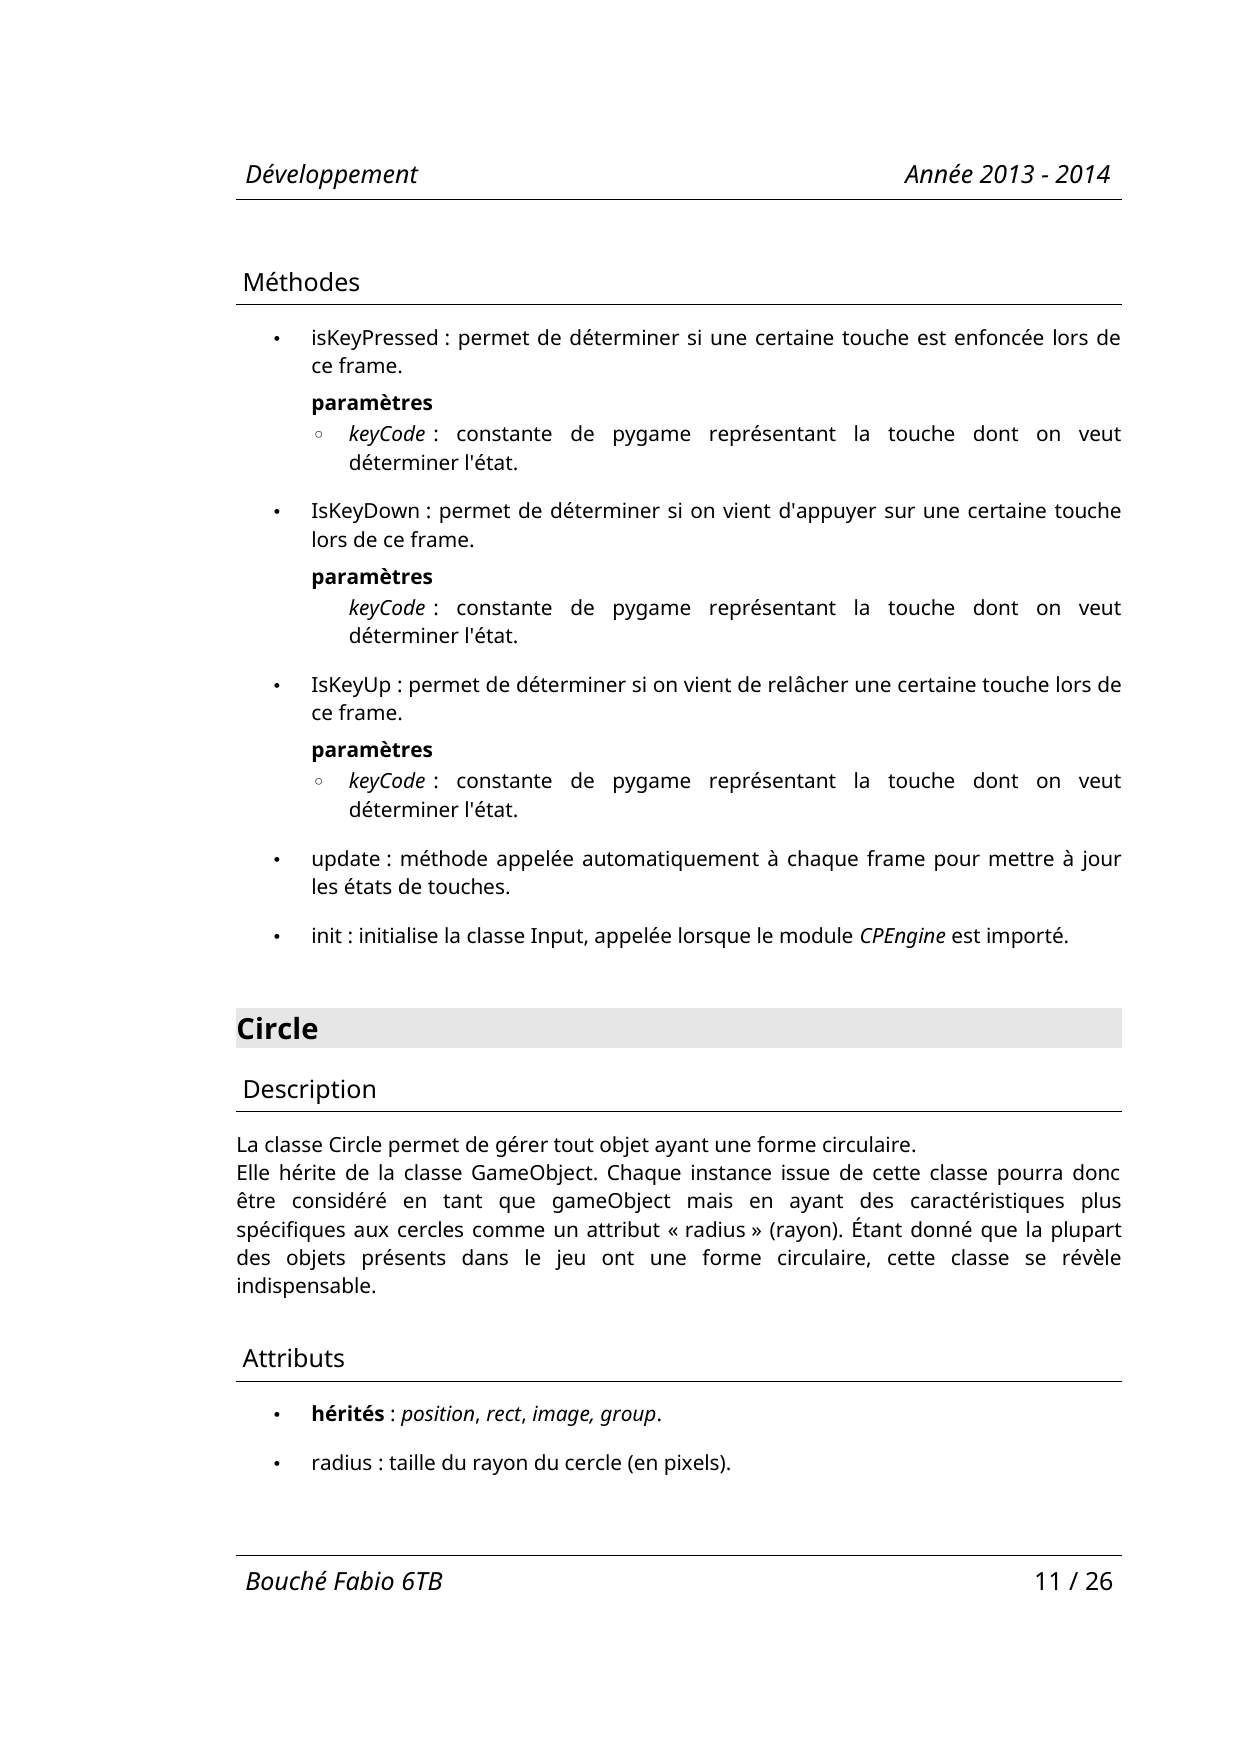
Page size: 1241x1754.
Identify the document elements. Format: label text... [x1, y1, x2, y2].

text La classe Circle permet de gérer tout objet ayant une forme circulaire. [236, 1130, 1122, 1158]
list paramètres [274, 735, 1122, 764]
text Description [236, 1066, 1122, 1111]
list hérités : position, rect, image, group. [274, 1399, 1122, 1428]
text Attributs [236, 1335, 1122, 1381]
list IsKeyUp : permet de déterminer si on vient de relâcher une certaine touche lors de ce frame. [274, 670, 1122, 727]
text Elle hérite de la classe GameObject. Chaque instance issue de cette classe pourra donc être considéré en tant que gameObject mais en ayant des caractéristiques plus spécifiques aux cercles comme un attribut « radius » (rayon). Étant donné que la plupart des objets présents dans le jeu ont une forme circulaire, cette classe se révèle indispensable. [236, 1158, 1122, 1299]
subtitle Circle [236, 1008, 1122, 1048]
list init : initialise la classe Input, appelée lorsque le module CPEngine est importé. [274, 921, 1122, 949]
list keyCode : constante de pygame représentant la touche dont on veut déterminer l'état. [311, 593, 1122, 649]
list keyCode : constante de pygame représentant la touche dont on veut déterminer l'état. [311, 767, 1122, 823]
list radius : taille du rayon du cercle (en pixels). [274, 1448, 1122, 1477]
list paramètres [274, 388, 1122, 417]
text Méthodes [236, 258, 1122, 304]
list update : méthode appelée automatiquement à chaque frame pour mettre à jour les états de touches. [274, 844, 1122, 900]
list isKeyPressed : permet de déterminer si une certaine touche est enfoncée lors de ce frame. [274, 323, 1122, 379]
list paramètres [274, 562, 1122, 590]
list keyCode : constante de pygame représentant la touche dont on veut déterminer l'état. [311, 419, 1122, 476]
list IsKeyDown : permet de déterminer si on vient d'appuyer sur une certaine touche lors de ce frame. [274, 497, 1122, 553]
